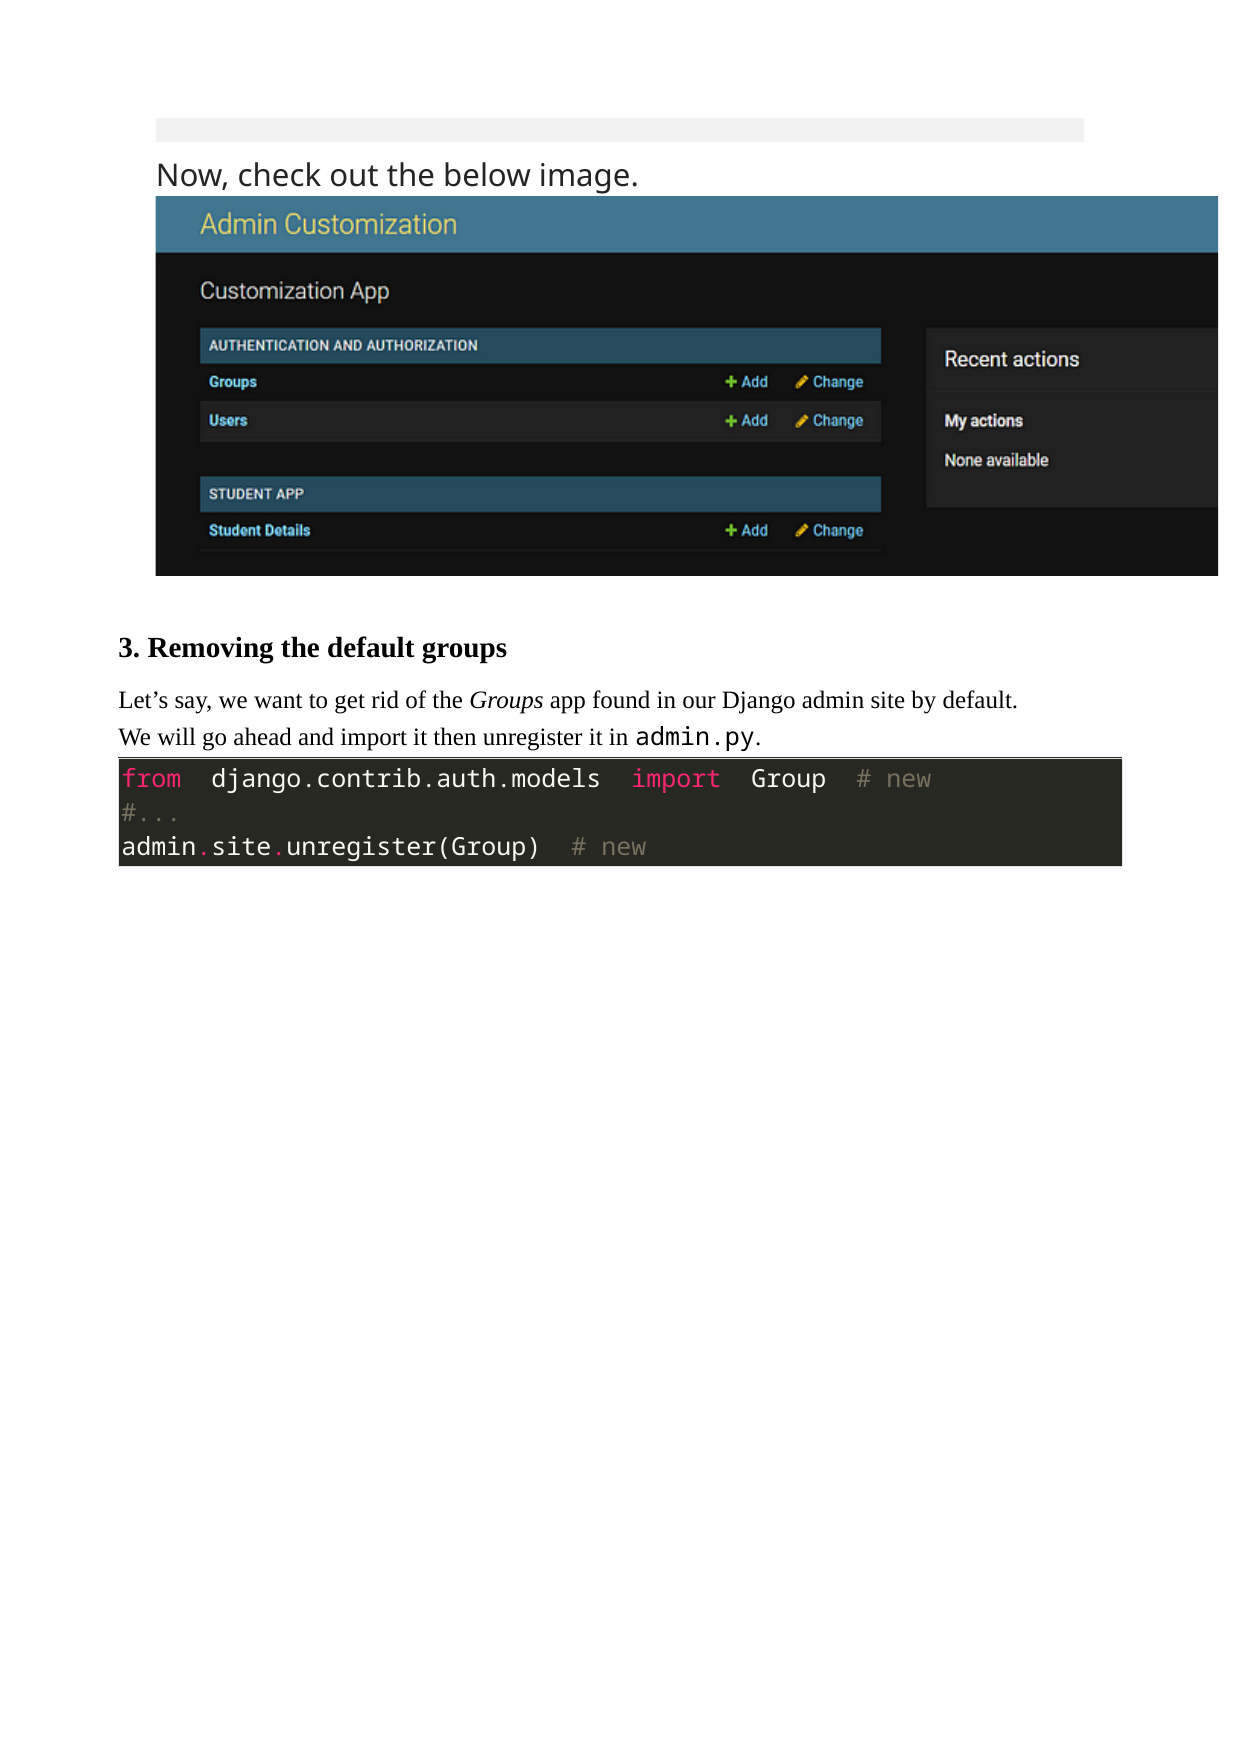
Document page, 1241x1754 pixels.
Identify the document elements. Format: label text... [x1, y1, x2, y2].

text #... [119, 792, 1122, 826]
subtitle 3. Removing the default groups [118, 630, 1091, 663]
text We will go ahead and import it then unregister it in admin.py. [118, 718, 1122, 752]
picture [155, 196, 1219, 576]
text admin.site.unregister(Group) # new [119, 826, 1122, 866]
text from django.contrib.auth.models import Group # new [119, 759, 1122, 792]
text Let’s say, we want to get rid of the Groups app found in our Django admin site by default. [118, 685, 1122, 714]
text Now, check out the below image. [156, 146, 1084, 196]
